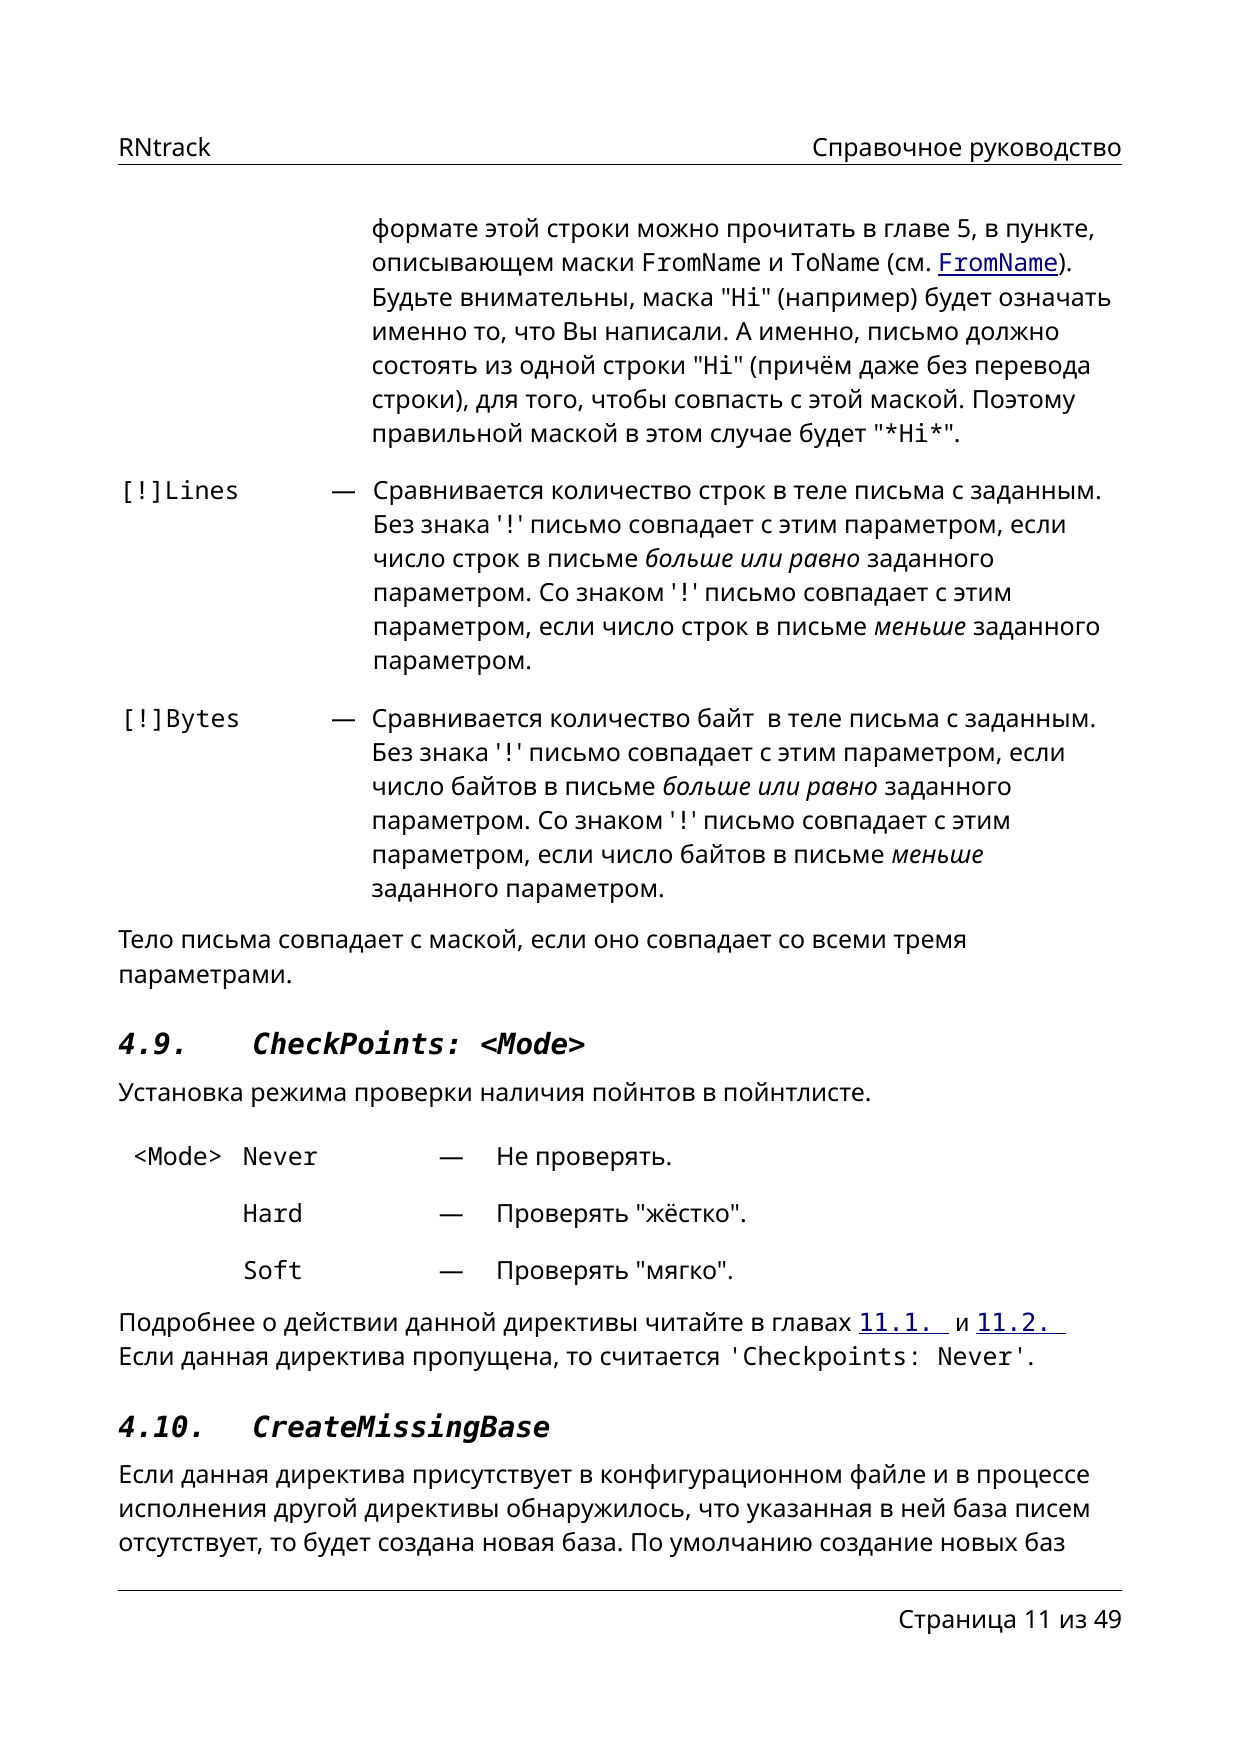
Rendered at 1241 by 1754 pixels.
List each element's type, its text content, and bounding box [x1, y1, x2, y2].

table_cell [118, 1178, 237, 1235]
text Если данная директива присутствует в конфигурационном файле и в процессе исполнения другой директивы обнаружилось, что указанная в ней база писем отсутствует, то будет создана новая база. По умолчанию создание новых баз [118, 1456, 1122, 1558]
table_header <Mode> [118, 1121, 237, 1178]
text Установка режима проверки наличия пойнтов в пойнтлисте. [118, 1074, 1122, 1108]
table_header — [412, 1121, 490, 1178]
table_header [325, 194, 366, 455]
subtitle CreateMissingBase [118, 1410, 1122, 1444]
table_cell Сравнивается количество байт в теле письма с заданным. Без знака '!' письмо совпадает с этим параметром, если число байтов в письме больше или равно заданного параметром. Со знаком '!' письмо совпадает с этим параметром, если число байтов в письме меньше заданного параметром. [366, 683, 1122, 910]
subtitle CheckPoints: <Mode> [118, 1028, 1122, 1062]
table_cell Проверять "жёстко". [490, 1178, 1122, 1235]
table_header формате этой строки можно прочитать в главе 5, в пункте, описывающем маски FromName и ToName (см. FromName). Будьте внимательны, маска "Hi" (например) будет означать именно то, что Вы написали. А именно, письмо должно состоять из одной строки "Hi" (причём даже без перевода строки), для того, чтобы совпасть с этой маской. Поэтому правильной маской в этом случае будет "*Hi*". [366, 194, 1122, 455]
table_header [118, 194, 325, 455]
table_header Never [237, 1121, 412, 1178]
table_cell Hard [237, 1178, 412, 1235]
table_cell Soft [237, 1235, 412, 1293]
table_cell — [412, 1178, 490, 1235]
table_cell [!]Lines [118, 455, 325, 683]
table_cell — [325, 683, 366, 910]
table_cell — [412, 1235, 490, 1293]
table_header Не проверять. [490, 1121, 1122, 1178]
table_cell [118, 1235, 237, 1293]
table_cell Проверять "мягко". [490, 1235, 1122, 1293]
table_cell — [325, 455, 366, 683]
table_cell Сравнивается количество строк в теле письма с заданным. Без знака '!' письмо совпадает с этим параметром, если число строк в письме больше или равно заданного параметром. Со знаком '!' письмо совпадает с этим параметром, если число строк в письме меньше заданного параметром. [366, 455, 1122, 683]
table_cell [!]Bytes [118, 683, 325, 910]
text Тело письма совпадает с маской, если оно совпадает со всеми тремя параметрами. [118, 922, 1122, 990]
text Подробнее о действии данной директивы читайте в главах 11.1 и 11.2 Если данная директива пропущена, то считается 'Checkpoints: Never'. [118, 1304, 1122, 1372]
